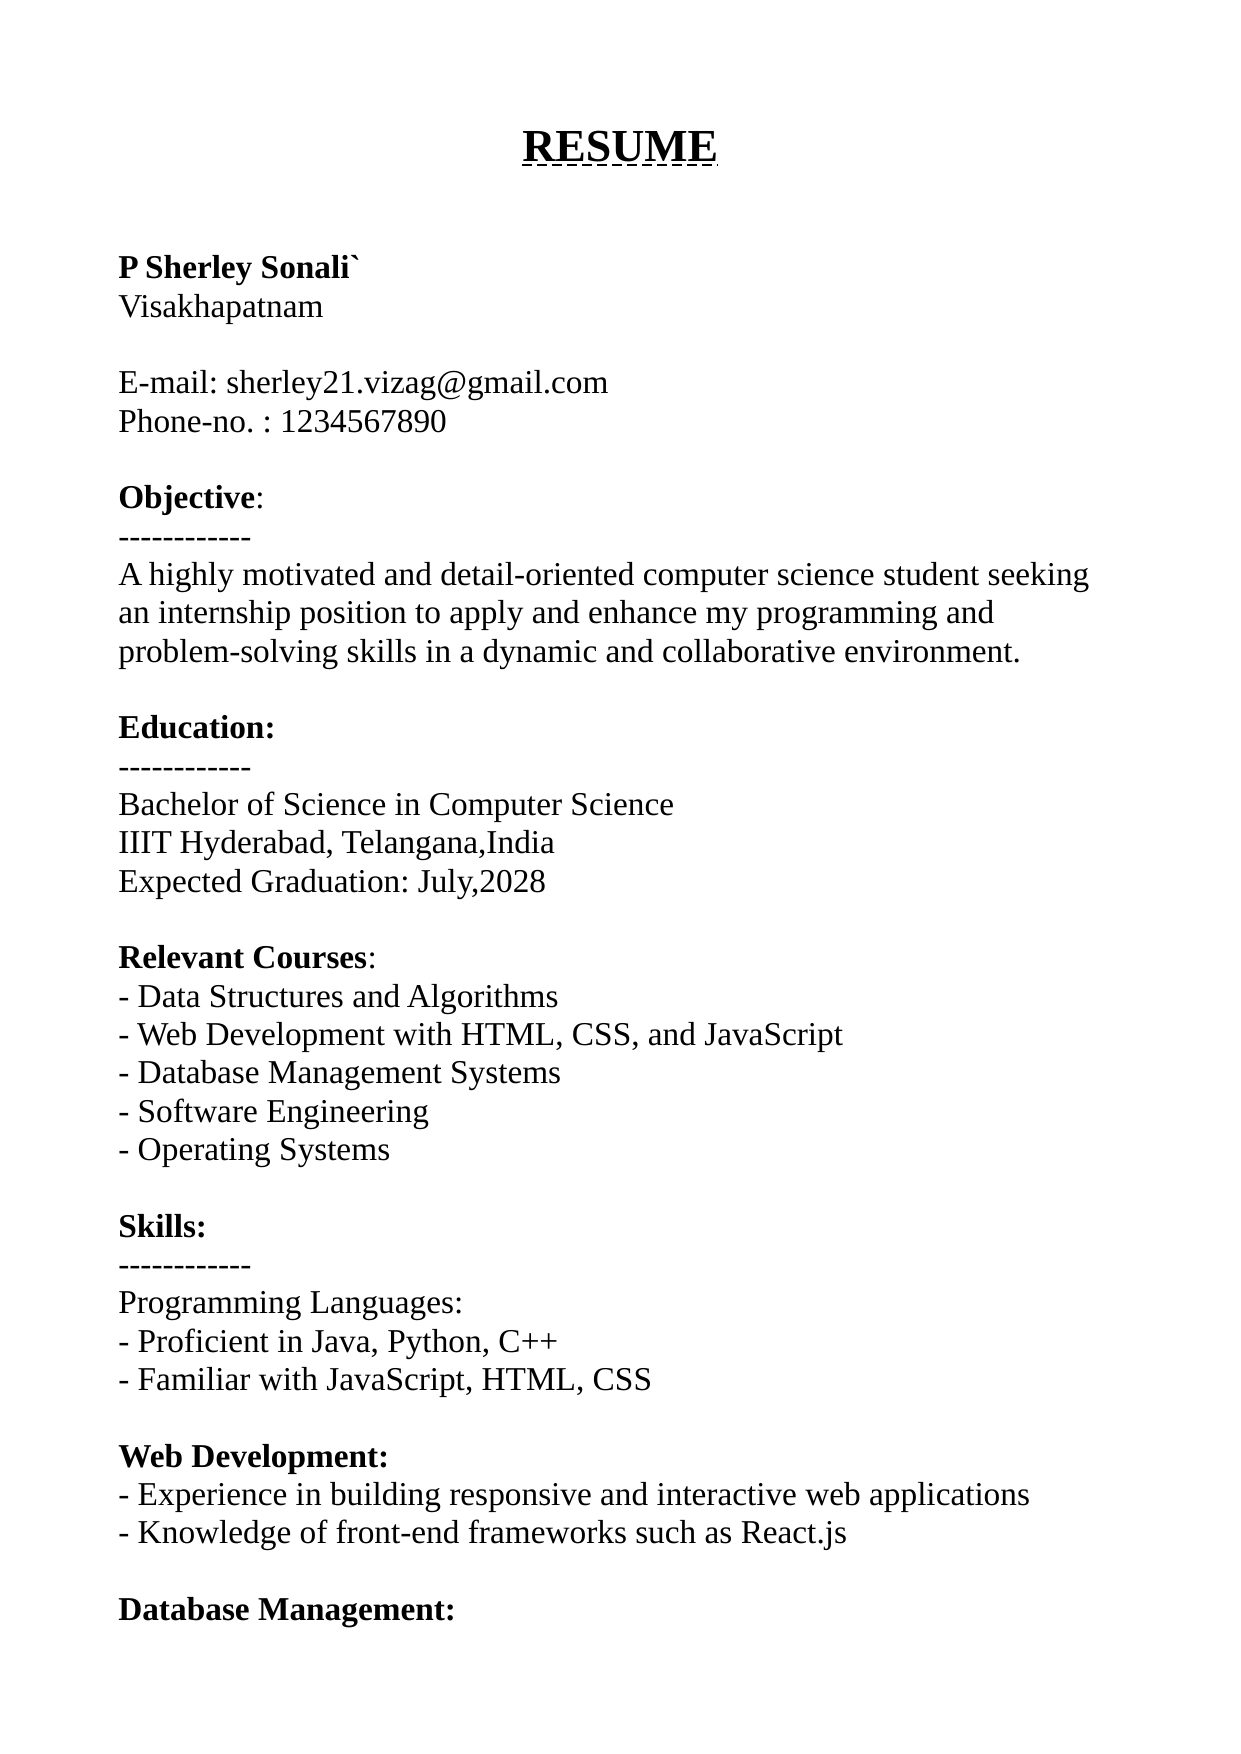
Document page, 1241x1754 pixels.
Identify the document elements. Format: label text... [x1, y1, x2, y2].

text Web Development: [118, 1436, 1122, 1474]
text - Database Management Systems [118, 1052, 1122, 1091]
text ------------ [118, 1244, 1122, 1282]
text ------------ [118, 746, 1122, 784]
text Visakhapatnam [118, 286, 1122, 324]
text - Operating Systems [118, 1129, 1122, 1167]
text IIIT Hyderabad, Telangana,India [118, 822, 1122, 861]
text E-mail: sherley21.vizag@gmail.com [118, 362, 1122, 401]
text Skills: [118, 1206, 1122, 1244]
text Bachelor of Science in Computer Science [118, 784, 1122, 822]
text Relevant Courses: [118, 937, 1122, 976]
text - Knowledge of front-end frameworks such as React.js [118, 1512, 1122, 1551]
text - Proficient in Java, Python, C++ [118, 1321, 1122, 1359]
text RESUME [118, 118, 1122, 171]
text - Data Structures and Algorithms [118, 976, 1122, 1014]
text - Software Engineering [118, 1091, 1122, 1129]
text Objective: [118, 477, 1122, 516]
text ------------ [118, 516, 1122, 554]
text A highly motivated and detail-oriented computer science student seeking an internship position to apply and enhance my programming and problem-solving skills in a dynamic and collaborative environment. [118, 554, 1122, 669]
text P Sherley Sonali` [118, 247, 1122, 286]
text Education: [118, 707, 1122, 746]
text - Web Development with HTML, CSS, and JavaScript [118, 1014, 1122, 1052]
text Expected Graduation: July,2028 [118, 861, 1122, 899]
text - Familiar with JavaScript, HTML, CSS [118, 1359, 1122, 1397]
text Database Management: [118, 1589, 1122, 1627]
text - Experience in building responsive and interactive web applications [118, 1474, 1122, 1512]
text Programming Languages: [118, 1282, 1122, 1321]
text Phone-no. : 1234567890 [118, 401, 1122, 439]
